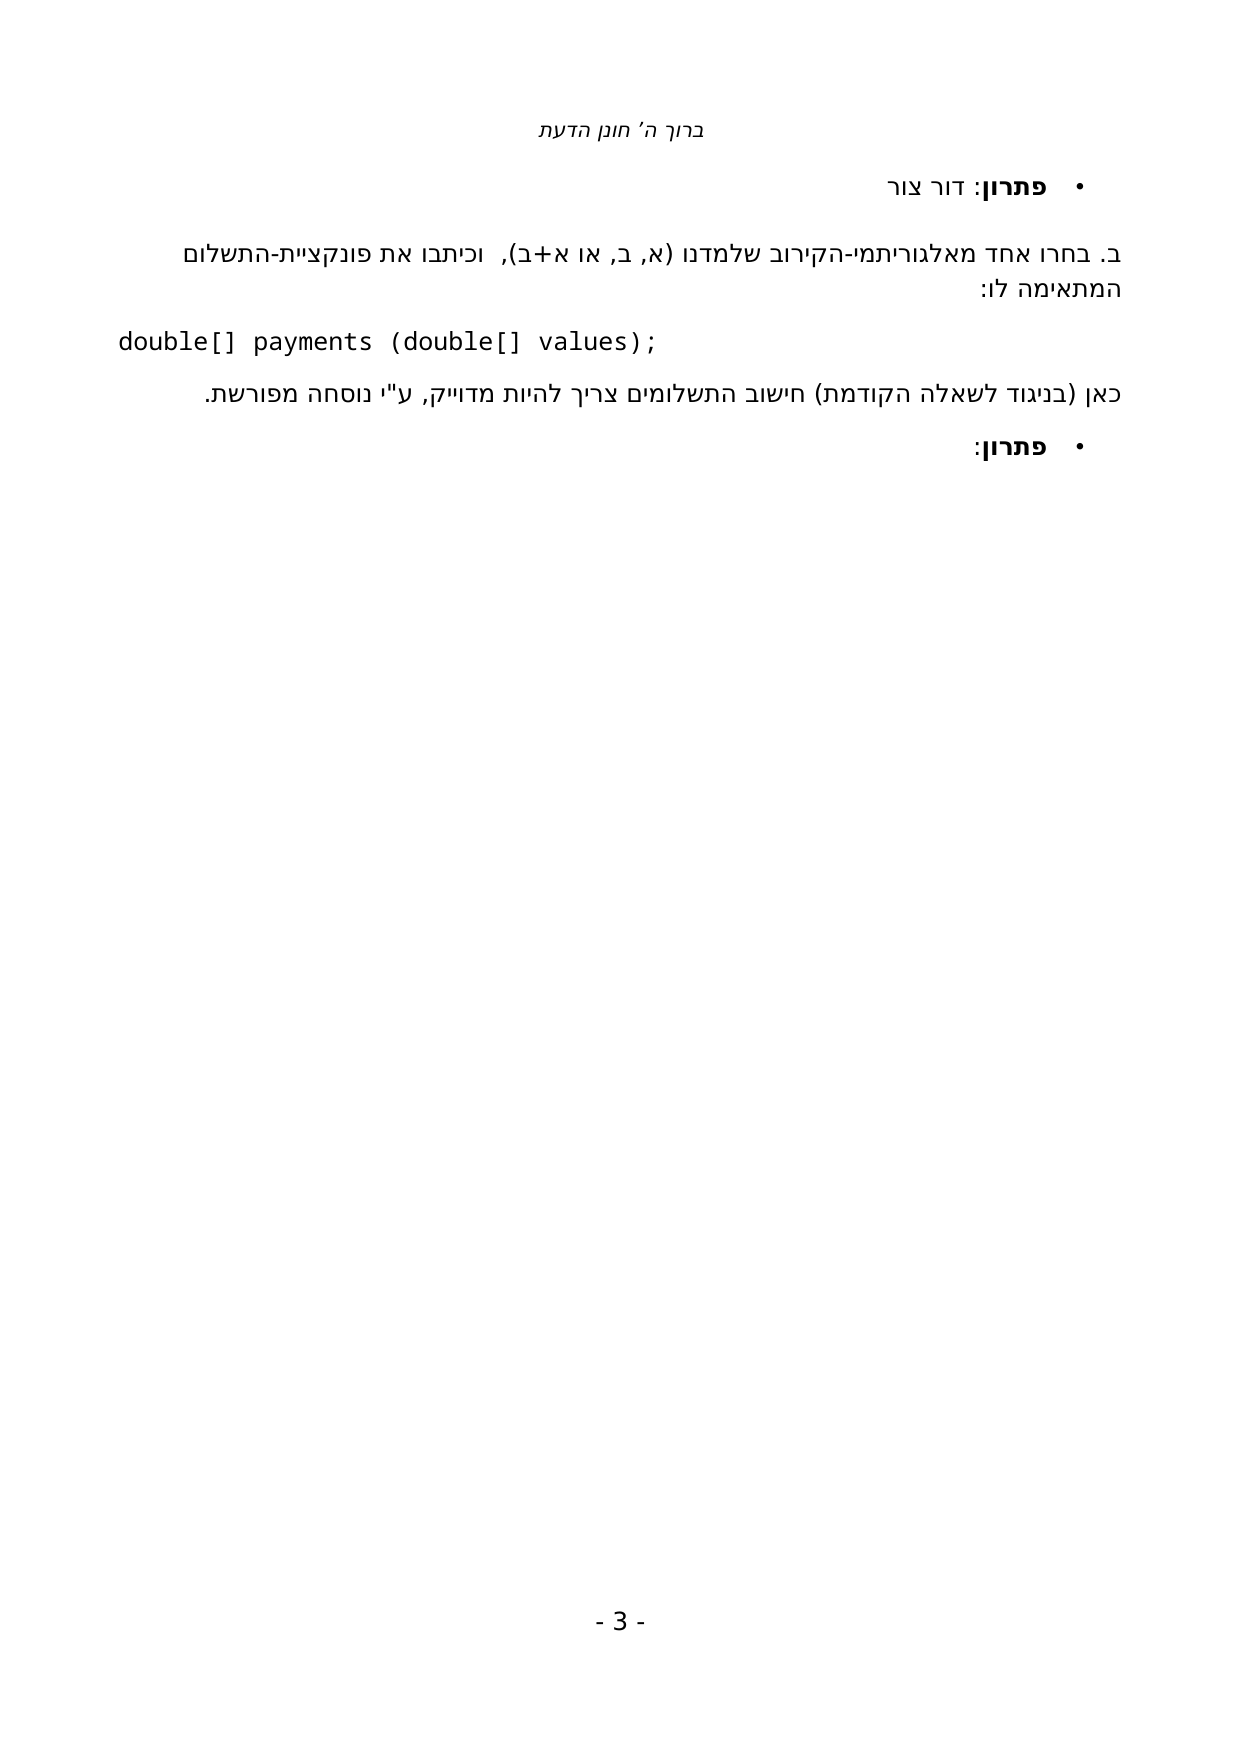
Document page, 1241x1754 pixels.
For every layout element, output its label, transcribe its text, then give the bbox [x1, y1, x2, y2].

text כאן (בניגוד לשאלה הקודמת) חישוב התשלומים צריך להיות מדוייק, ע"י נוסחה מפורשת. [118, 379, 1122, 408]
list פתרון: [118, 432, 1084, 461]
text double[] payments (double[] values); [118, 324, 1122, 358]
text ב. בחרו אחד מאלגוריתמי-הקירוב שלמדנו (א, ב, או א+ב), וכיתבו את פונקציית-התשלום המתאימה לו: [118, 239, 1122, 303]
list פתרון: דור צור [118, 172, 1084, 201]
